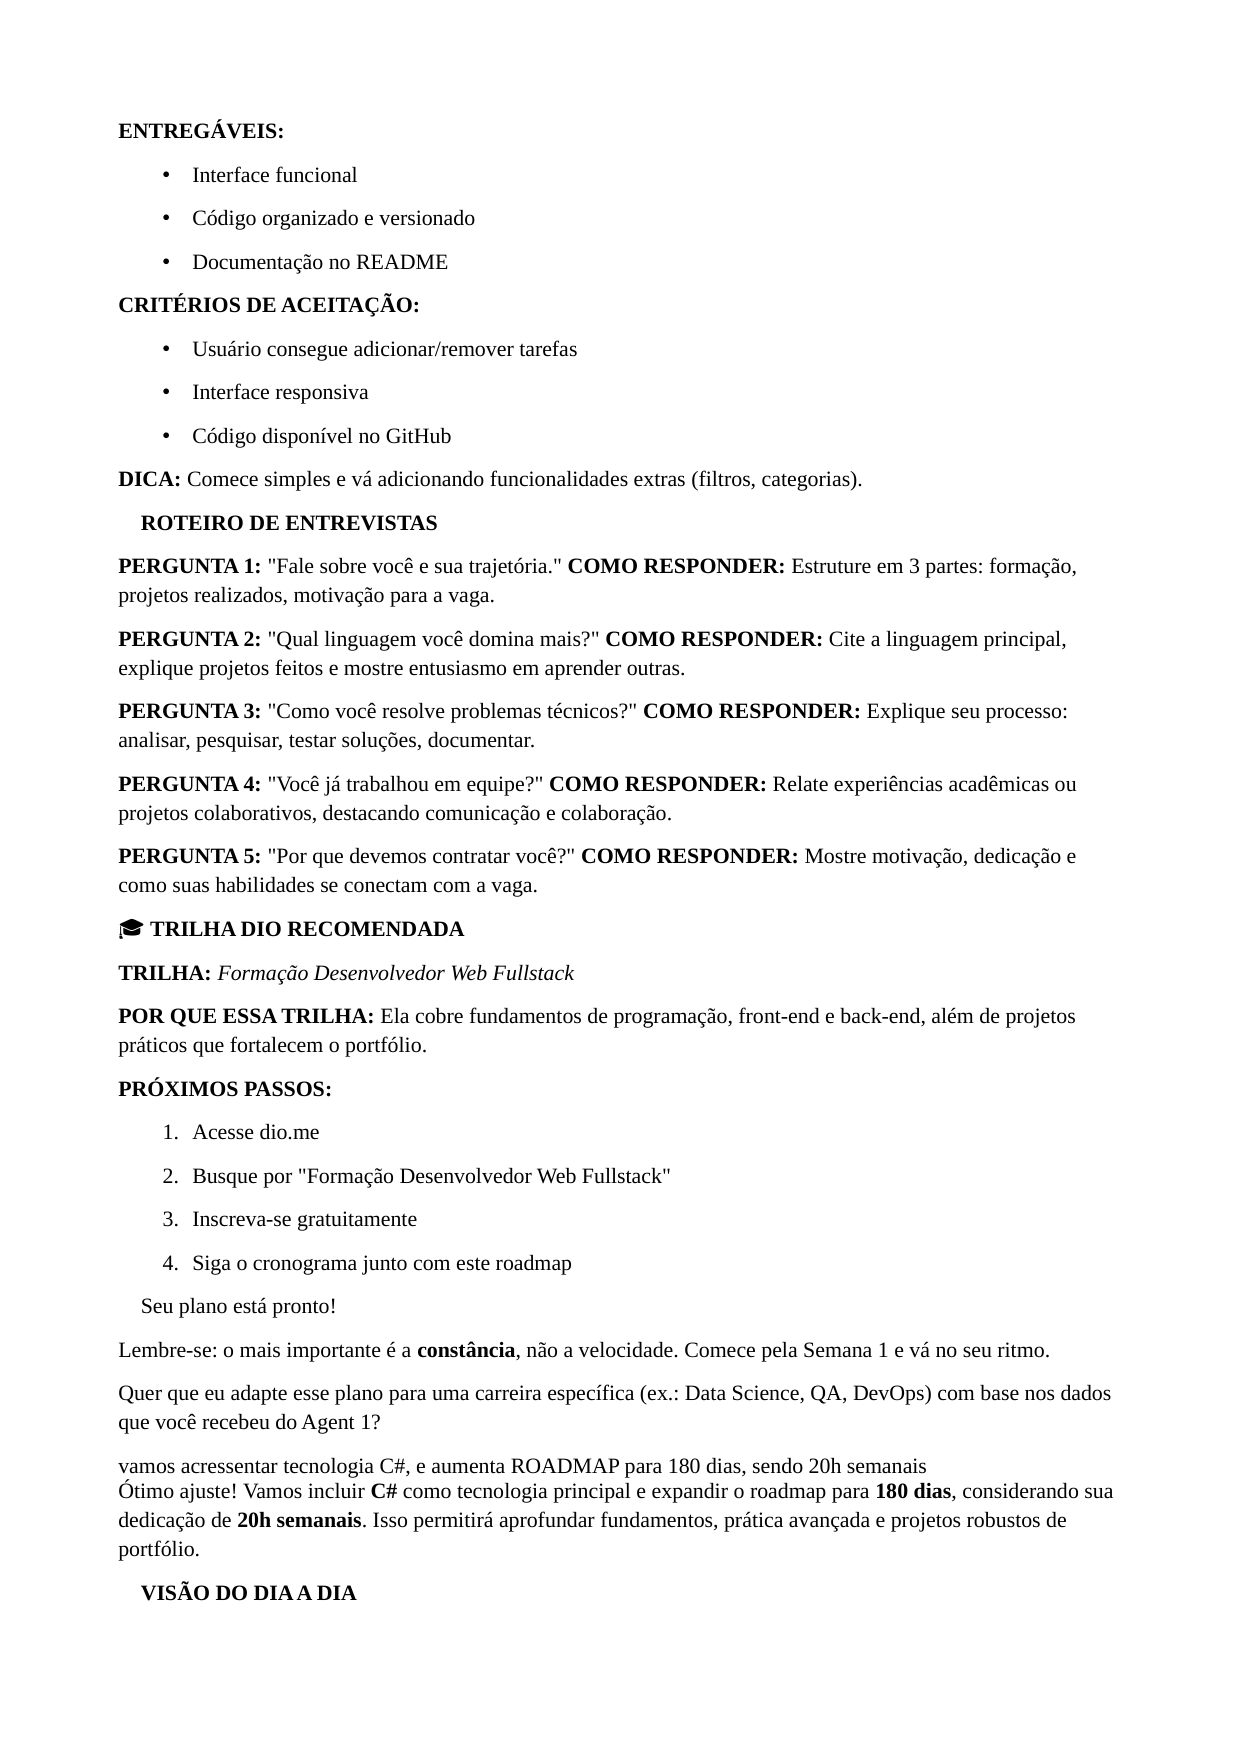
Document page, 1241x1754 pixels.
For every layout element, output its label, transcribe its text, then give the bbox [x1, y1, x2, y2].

text DICA: Comece simples e vá adicionando funcionalidades extras (filtros, categorias). [118, 466, 1122, 492]
list Interface funcional [162, 162, 1122, 187]
text PERGUNTA 2: "Qual linguagem você domina mais?" COMO RESPONDER: Cite a linguagem principal, explique projetos feitos e mostre entusiasmo em aprender outras. [118, 626, 1122, 680]
text PERGUNTA 5: "Por que devemos contratar você?" COMO RESPONDER: Mostre motivação, dedicação e como suas habilidades se conectam com a vaga. [118, 843, 1122, 898]
text ✨ Seu plano está pronto! [118, 1293, 1122, 1318]
list Acesse dio.me [162, 1119, 1122, 1144]
list Usuário consegue adicionar/remover tarefas [162, 336, 1122, 361]
text CRITÉRIOS DE ACEITAÇÃO: [118, 292, 1122, 317]
list Inscreva-se gratuitamente [162, 1206, 1122, 1231]
list Busque por "Formação Desenvolvedor Web Fullstack" [162, 1163, 1122, 1188]
text 🎓 TRILHA DIO RECOMENDADA [118, 916, 1122, 941]
text 🧩 VISÃO DO DIA A DIA [118, 1579, 1122, 1605]
text PERGUNTA 4: "Você já trabalhou em equipe?" COMO RESPONDER: Relate experiências acadêmicas ou projetos colaborativos, destacando comunicação e colaboração. [118, 771, 1122, 825]
text POR QUE ESSA TRILHA: Ela cobre fundamentos de programação, front-end e back-end, além de projetos práticos que fortalecem o portfólio. [118, 1003, 1122, 1057]
list Código organizado e versionado [162, 205, 1122, 230]
text Lembre-se: o mais importante é a constância, não a velocidade. Comece pela Semana 1 e vá no seu ritmo. [118, 1337, 1122, 1362]
text PERGUNTA 1: "Fale sobre você e sua trajetória." COMO RESPONDER: Estruture em 3 partes: formação, projetos realizados, motivação para a vaga. [118, 553, 1122, 608]
list Siga o cronograma junto com este roadmap [162, 1250, 1122, 1275]
list Documentação no README [162, 249, 1122, 274]
text Quer que eu adapte esse plano para uma carreira específica (ex.: Data Science, QA, DevOps) com base nos dados que você recebeu do Agent 1? [118, 1380, 1122, 1434]
text TRILHA: Formação Desenvolvedor Web Fullstack [118, 959, 1122, 985]
list Código disponível no GitHub [162, 423, 1122, 448]
text PERGUNTA 3: "Como você resolve problemas técnicos?" COMO RESPONDER: Explique seu processo: analisar, pesquisar, testar soluções, documentar. [118, 698, 1122, 753]
text ENTREGÁVEIS: [118, 118, 1122, 143]
text vamos acressentar tecnologia C#, e aumenta ROADMAP para 180 dias, sendo 20h semanais [118, 1453, 1122, 1478]
text 💬 ROTEIRO DE ENTREVISTAS [118, 510, 1122, 535]
text Ótimo ajuste! Vamos incluir C# como tecnologia principal e expandir o roadmap para 180 dias, considerando sua dedicação de 20h semanais. Isso permitirá aprofundar fundamentos, prática avançada e projetos robustos de portfólio. [118, 1478, 1122, 1561]
list Interface responsiva [162, 379, 1122, 404]
text PRÓXIMOS PASSOS: [118, 1076, 1122, 1101]
